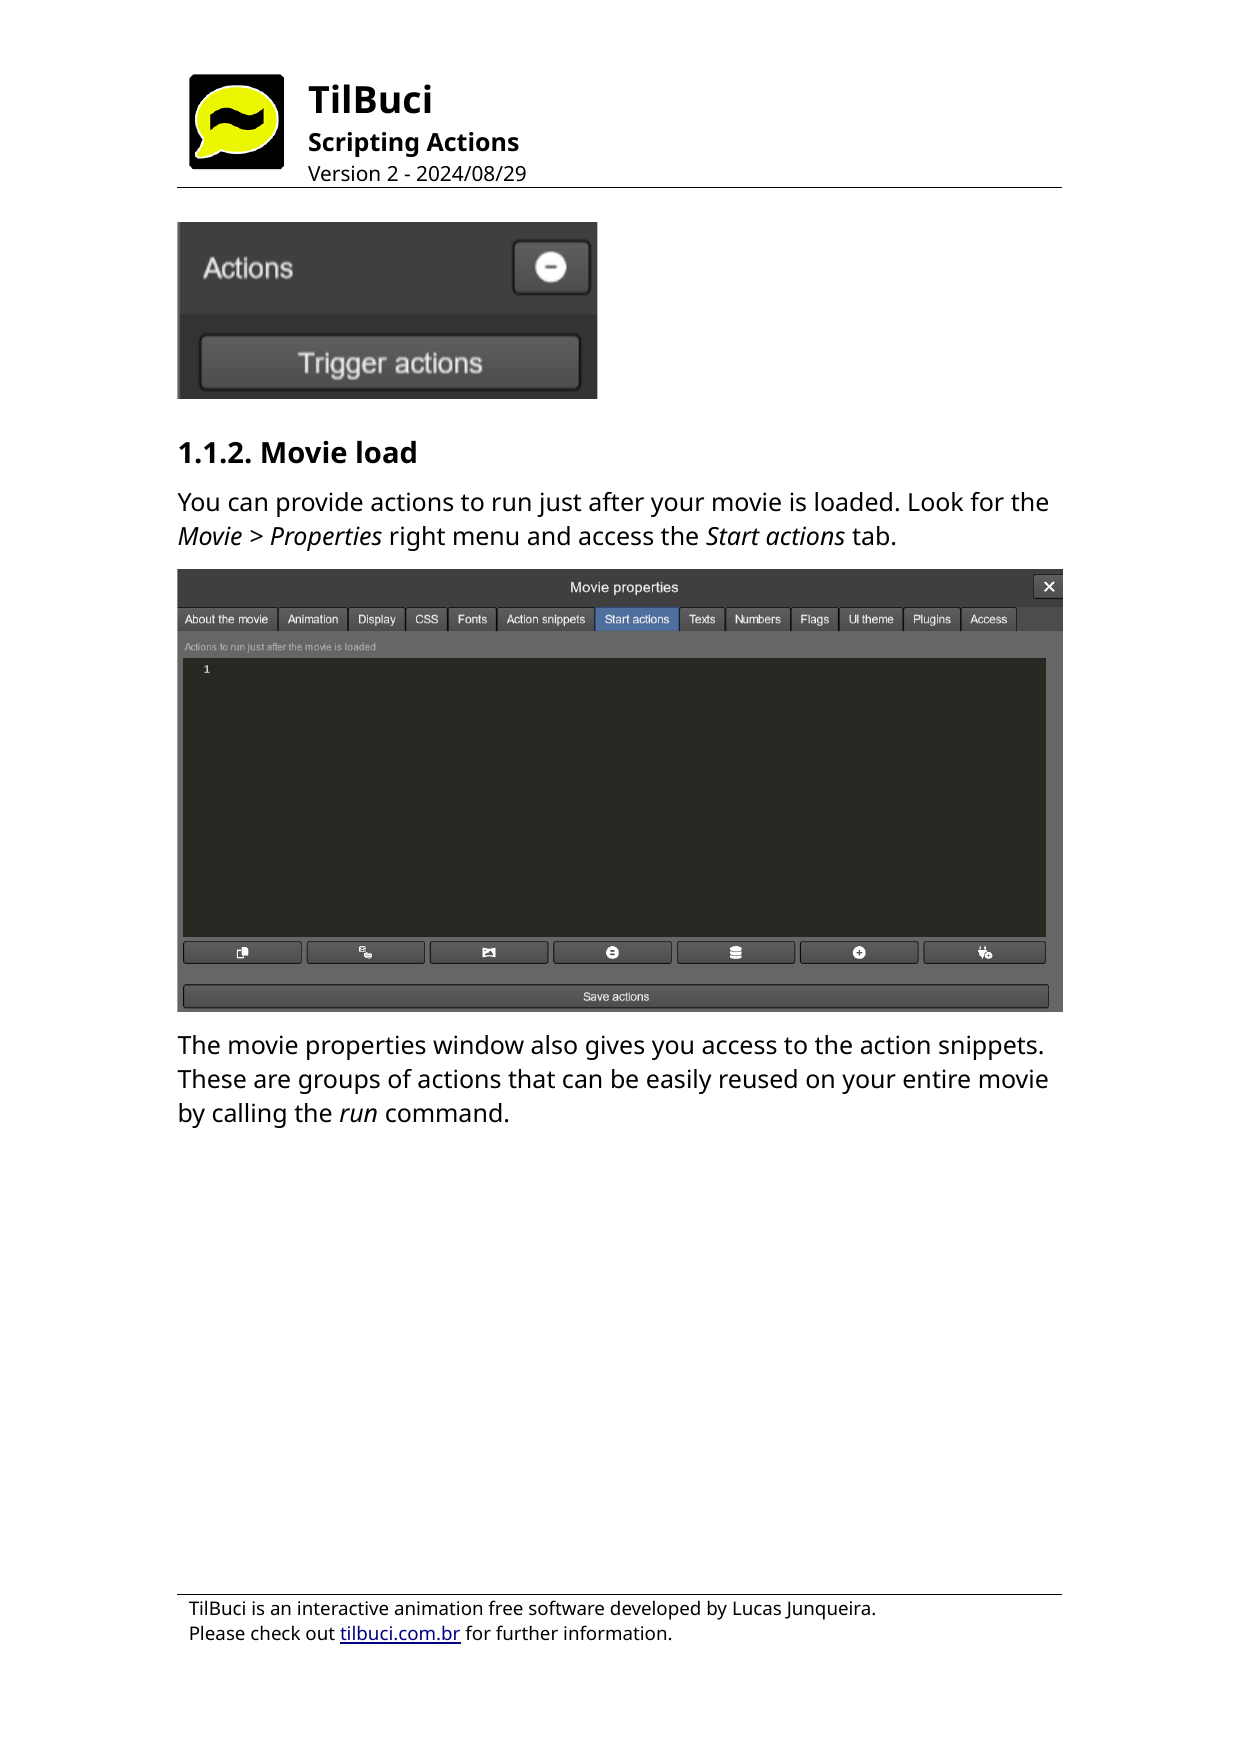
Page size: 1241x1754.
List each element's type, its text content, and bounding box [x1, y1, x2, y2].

text The movie properties window also gives you access to the action snippets. These are groups of actions that can be easily reused on your entire movie by calling the run command. [177, 1028, 1063, 1130]
text You can provide actions to run just after your movie is loaded. Look for the Movie > Properties right menu and access the Start actions tab. [177, 484, 1063, 553]
subtitle 1.1.2. Movie load [177, 432, 1063, 472]
